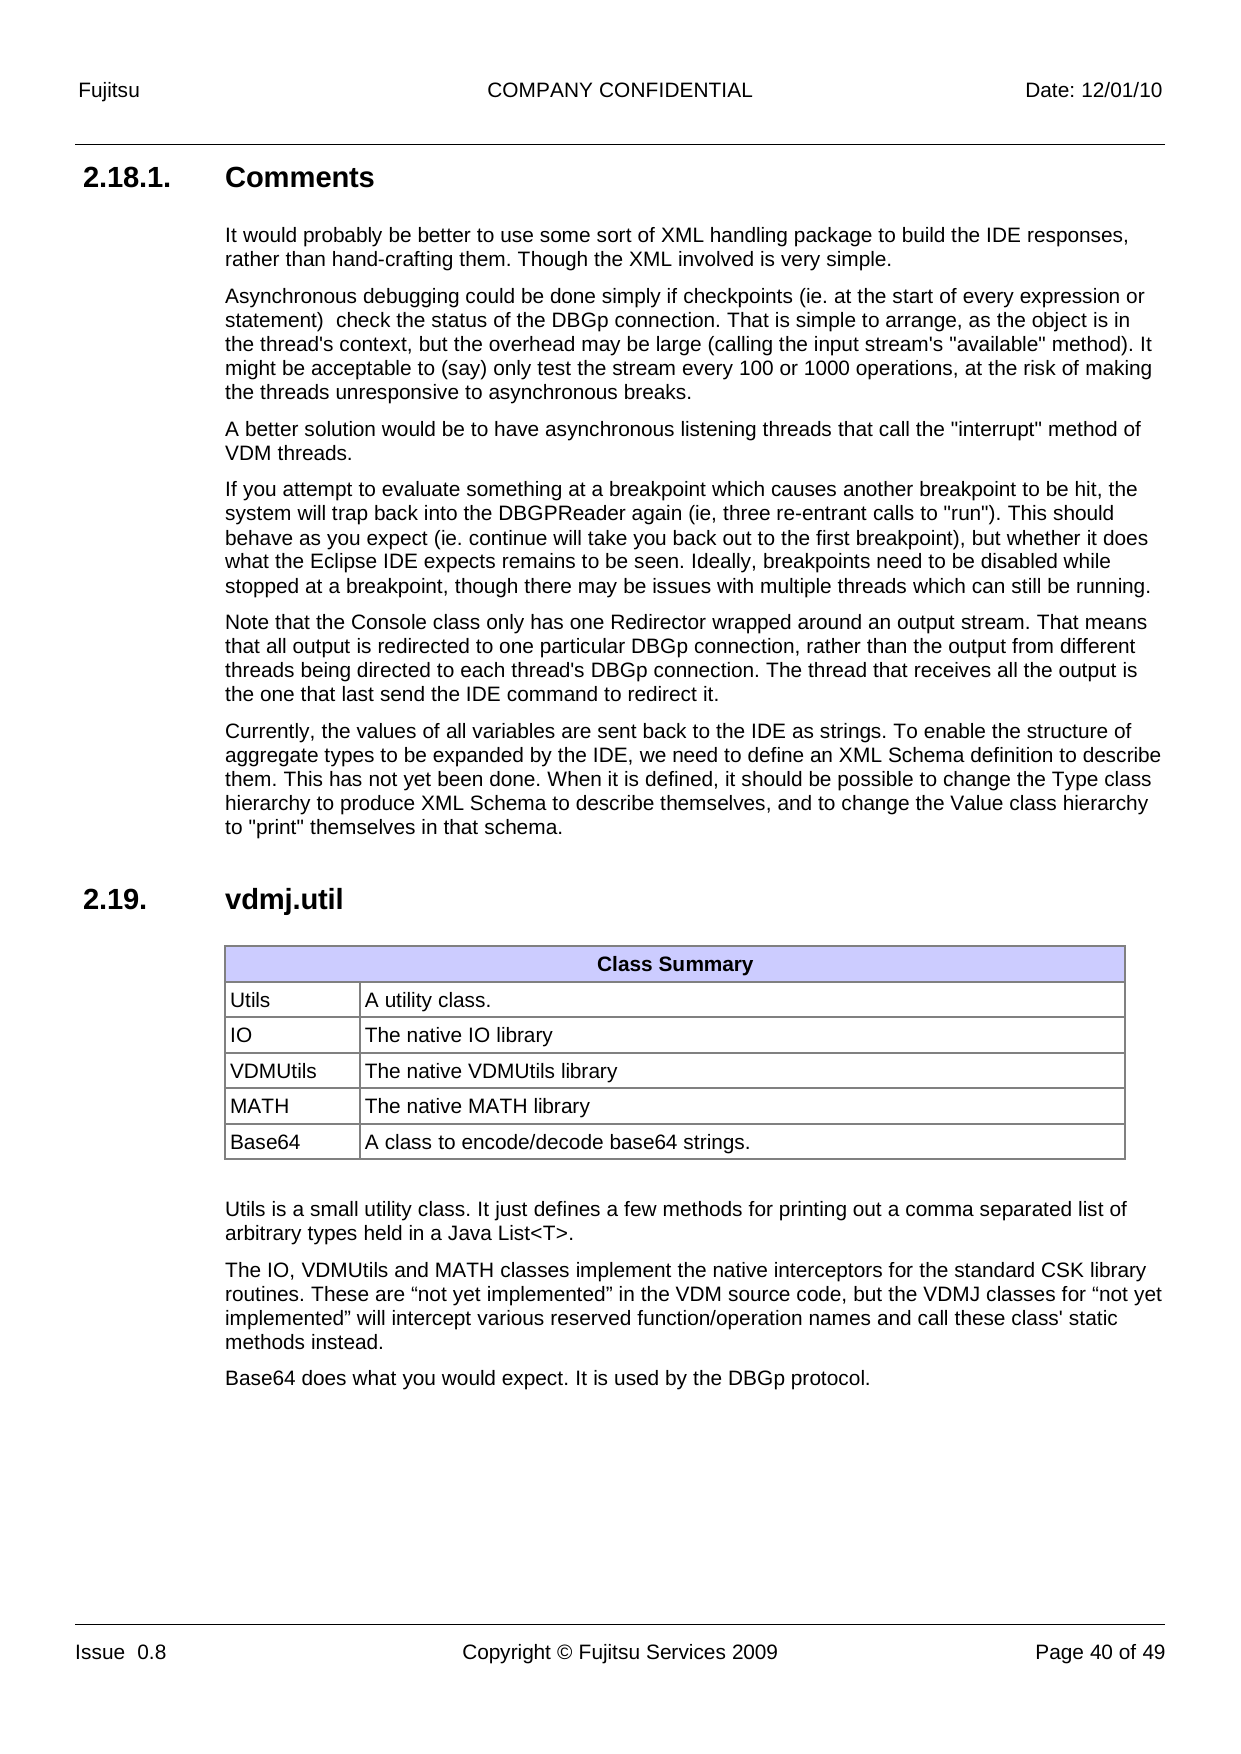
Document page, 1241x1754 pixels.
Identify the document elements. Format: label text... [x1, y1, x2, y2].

subtitle vdmj.util [75, 882, 1165, 915]
table_cell A class to encode/decode base64 strings. [361, 1125, 1124, 1158]
text Note that the Console class only has one Redirector wrapped around an output stream. That means that all output is redirected to one particular DBGp connection, rather than the output from different threads being directed to each thread's DBGp connection. The thread that receives all the output is the one that last send the IDE command to redirect it. [225, 610, 1165, 706]
text A better solution would be to have asynchronous listening threads that call the "interrupt" method of VDM threads. [225, 417, 1165, 465]
text If you attempt to evaluate something at a breakpoint which causes another breakpoint to be hit, the system will trap back into the DBGPReader again (ie, three re-entrant calls to "run"). This should behave as you expect (ie. continue will take you back out to the first breakpoint), but whether it does what the Eclipse IDE expects remains to be seen. Ideally, breakpoints need to be disabled while stopped at a breakpoint, though there may be issues with multiple threads which can still be running. [225, 477, 1165, 598]
text Currently, the values of all variables are sent back to the IDE as strings. To enable the structure of aggregate types to be expanded by the IDE, we need to define an XML Schema definition to describe them. This has not yet been done. When it is defined, it should be possible to change the Type class hierarchy to produce XML Schema to describe themselves, and to change the Value class hierarchy to "print" themselves in that schema. [225, 719, 1165, 839]
table_cell VDMUtils [226, 1054, 359, 1087]
table_cell Base64 [226, 1125, 359, 1158]
text Base64 does what you would expect. It is used by the DBGp protocol. [225, 1366, 1165, 1390]
table_cell MATH [226, 1089, 359, 1123]
text The IO, VDMUtils and MATH classes implement the native interceptors for the standard CSK library routines. These are “not yet implemented” in the VDM source code, but the VDMJ classes for “not yet implemented” will intercept various reserved function/operation names and call these class' static methods instead. [225, 1258, 1165, 1354]
table_cell Utils [226, 983, 359, 1016]
subtitle Comments [75, 160, 1165, 193]
table_header Class Summary [226, 947, 1124, 981]
text Utils is a small utility class. It just defines a few methods for printing out a comma separated list of arbitrary types held in a Java List<T>. [225, 1197, 1165, 1245]
table_cell IO [226, 1018, 359, 1052]
table_cell The native VDMUtils library [361, 1054, 1124, 1087]
text It would probably be better to use some sort of XML handling package to build the IDE responses, rather than hand-crafting them. Though the XML involved is very simple. [225, 223, 1165, 271]
text Asynchronous debugging could be done simply if checkpoints (ie. at the start of every expression or statement) check the status of the DBGp connection. That is simple to arrange, as the object is in the thread's context, but the overhead may be large (calling the input stream's "available" method). It might be acceptable to (say) only test the stream every 100 or 1000 operations, at the risk of making the threads unresponsive to asynchronous breaks. [225, 284, 1165, 404]
table_cell The native MATH library [361, 1089, 1124, 1123]
table_cell A utility class. [361, 983, 1124, 1016]
table_cell The native IO library [361, 1018, 1124, 1052]
